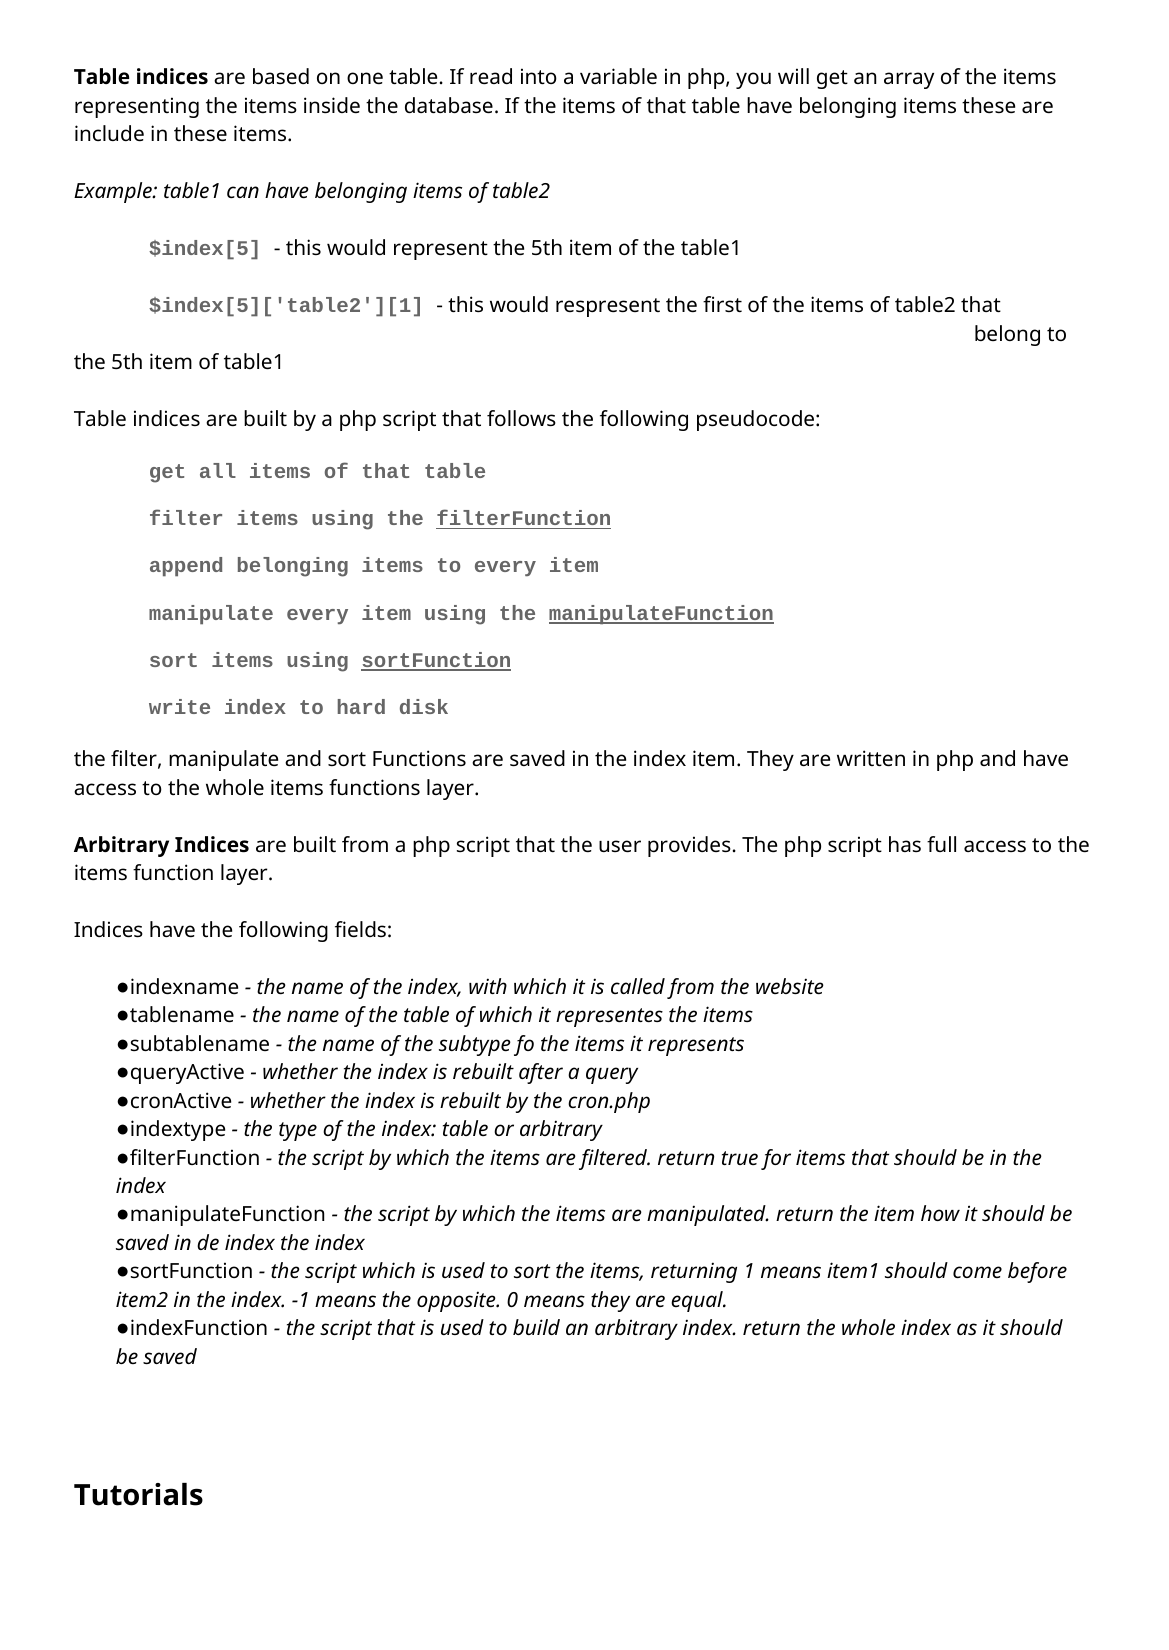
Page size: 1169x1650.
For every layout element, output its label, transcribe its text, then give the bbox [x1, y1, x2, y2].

text Indices have the following fields: [73, 915, 1091, 944]
text belong to the 5th item of table1 [73, 319, 1091, 376]
list sortFunction - the script which is used to sort the items, returning 1 means item1 should come before item2 in the index. -1 means the opposite. 0 means they are equal. [78, 1256, 1091, 1313]
text append belonging items to every item [73, 555, 1091, 579]
text the filter, manipulate and sort Functions are saved in the index item. They are written in php and have access to the whole items functions layer. [73, 744, 1091, 801]
text Table indices are built by a php script that follows the following pseudocode: [73, 404, 1091, 432]
text write index to hard disk [73, 697, 1091, 721]
list manipulateFunction - the script by which the items are manipulated. return the item how it should be saved in de index the index [78, 1199, 1091, 1256]
list indexname - the name of the index, with which it is called from the website [78, 972, 1091, 1001]
list indextype - the type of the index: table or arbitrary [78, 1114, 1091, 1143]
list subtablename - the name of the subtype fo the items it represents [78, 1029, 1091, 1057]
text Table indices are based on one table. If read into a variable in php, you will get an array of the items representing the items inside the database. If the items of that table have belonging items these are include in these items. [73, 62, 1091, 148]
text get all items of that table [73, 461, 1091, 484]
list cronActive - whether the index is rebuilt by the cron.php [78, 1086, 1091, 1114]
text filter items using the filterFunction [73, 508, 1091, 532]
subtitle Tutorials [73, 1474, 1091, 1514]
text manipulate every item using the manipulateFunction [73, 603, 1091, 626]
text $index[5]['table2'][1] - this would respresent the first of the items of table2 that [73, 290, 1091, 319]
text sort items using sortFunction [73, 650, 1091, 674]
list filterFunction - the script by which the items are filtered. return true for items that should be in the index [78, 1143, 1091, 1199]
list queryActive - whether the index is rebuilt after a query [78, 1057, 1091, 1086]
list indexFunction - the script that is used to build an arbitrary index. return the whole index as it should be saved [78, 1313, 1091, 1370]
list tablename - the name of the table of which it representes the items [78, 1001, 1091, 1029]
text Arbitrary Indices are built from a php script that the user provides. The php script has full access to the items function layer. [73, 830, 1091, 887]
text $index[5] - this would represent the 5th item of the table1 [73, 233, 1091, 262]
text Example: table1 can have belonging items of table2 [73, 176, 1091, 205]
